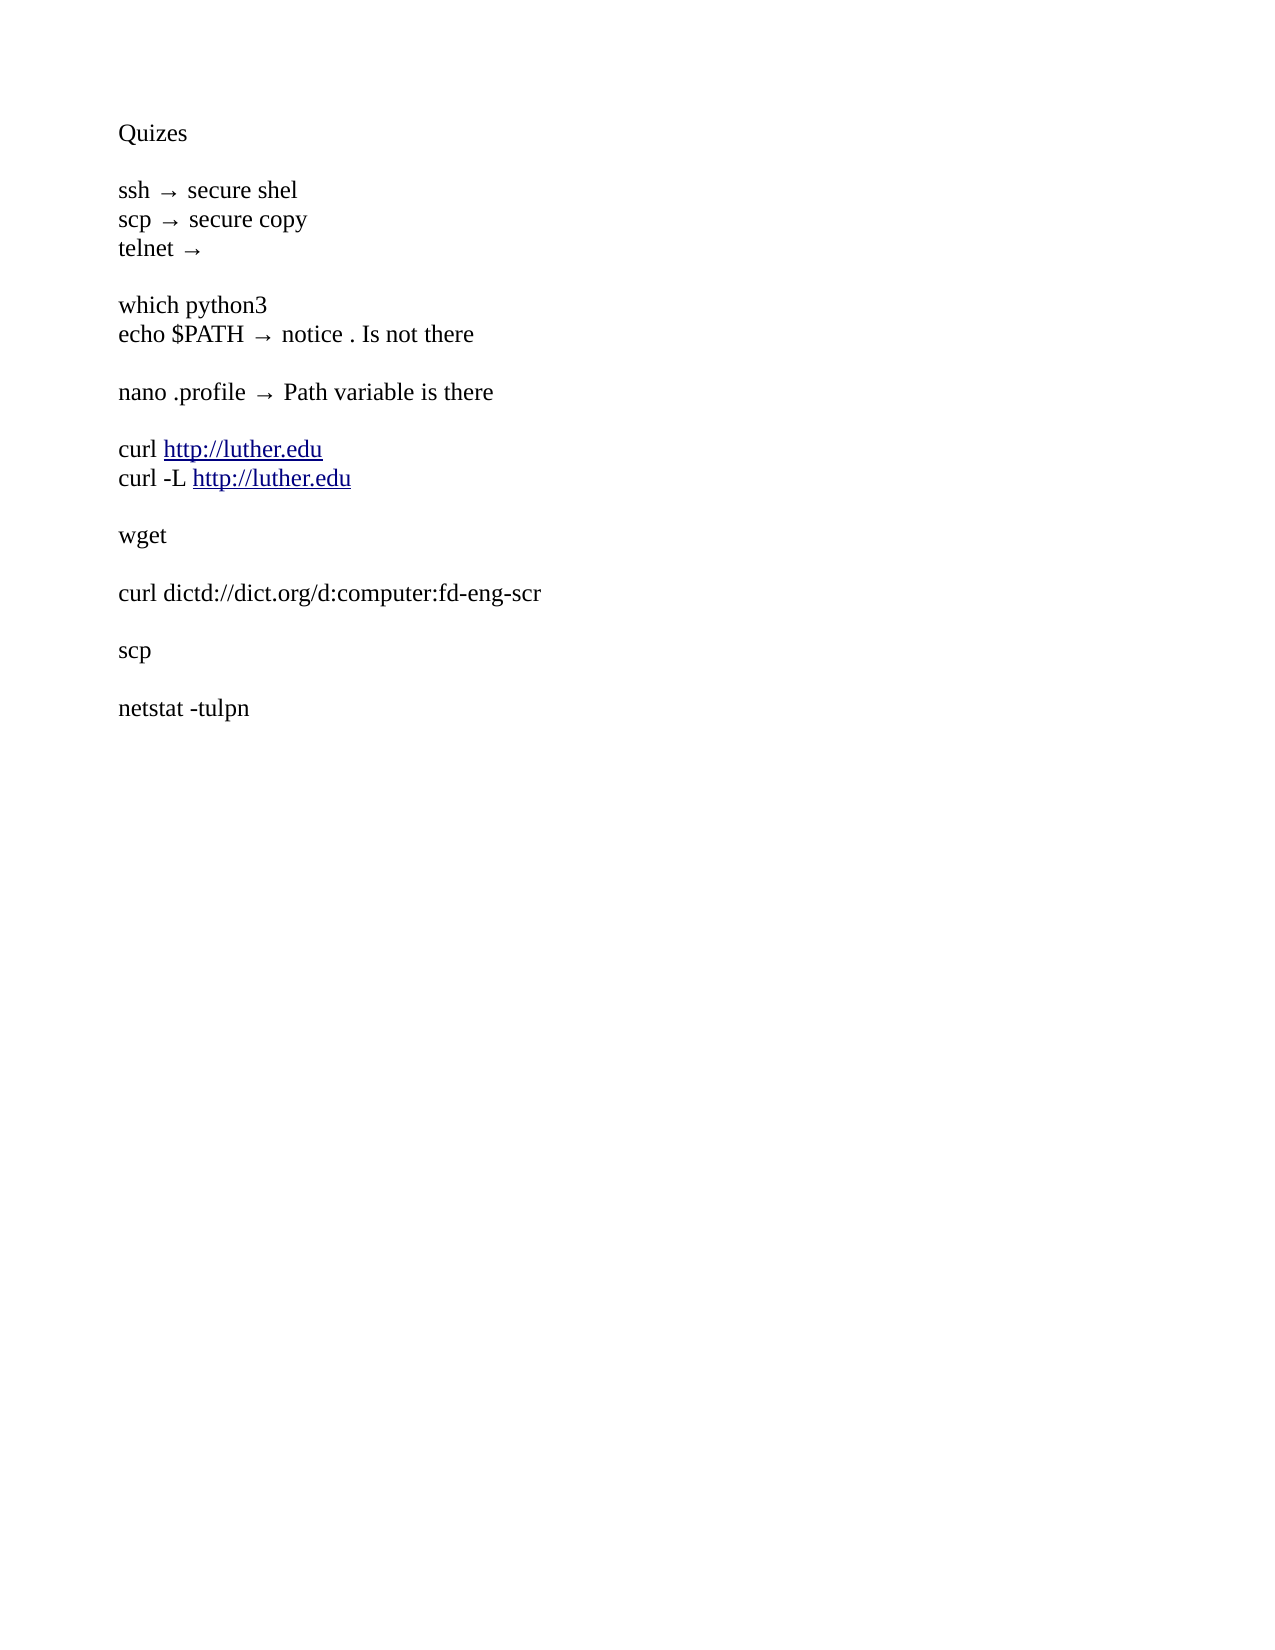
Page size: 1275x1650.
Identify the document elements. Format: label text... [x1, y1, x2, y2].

text which python3 [118, 291, 1157, 319]
text ssh → secure shel [118, 176, 1157, 204]
text Quizes [118, 118, 1157, 147]
text scp [118, 636, 1157, 664]
text scp → secure copy [118, 204, 1157, 233]
text curl dictd://dict.org/d:computer:fd-eng-scr [118, 578, 1157, 607]
text curl http://luther.edu [118, 434, 1157, 463]
text nano .profile → Path variable is there [118, 377, 1157, 406]
text echo $PATH → notice . Is not there [118, 319, 1157, 348]
text wget [118, 521, 1157, 549]
text curl -L http://luther.edu [118, 463, 1157, 492]
text telnet → [118, 233, 1157, 262]
text netstat -tulpn [118, 693, 1157, 722]
